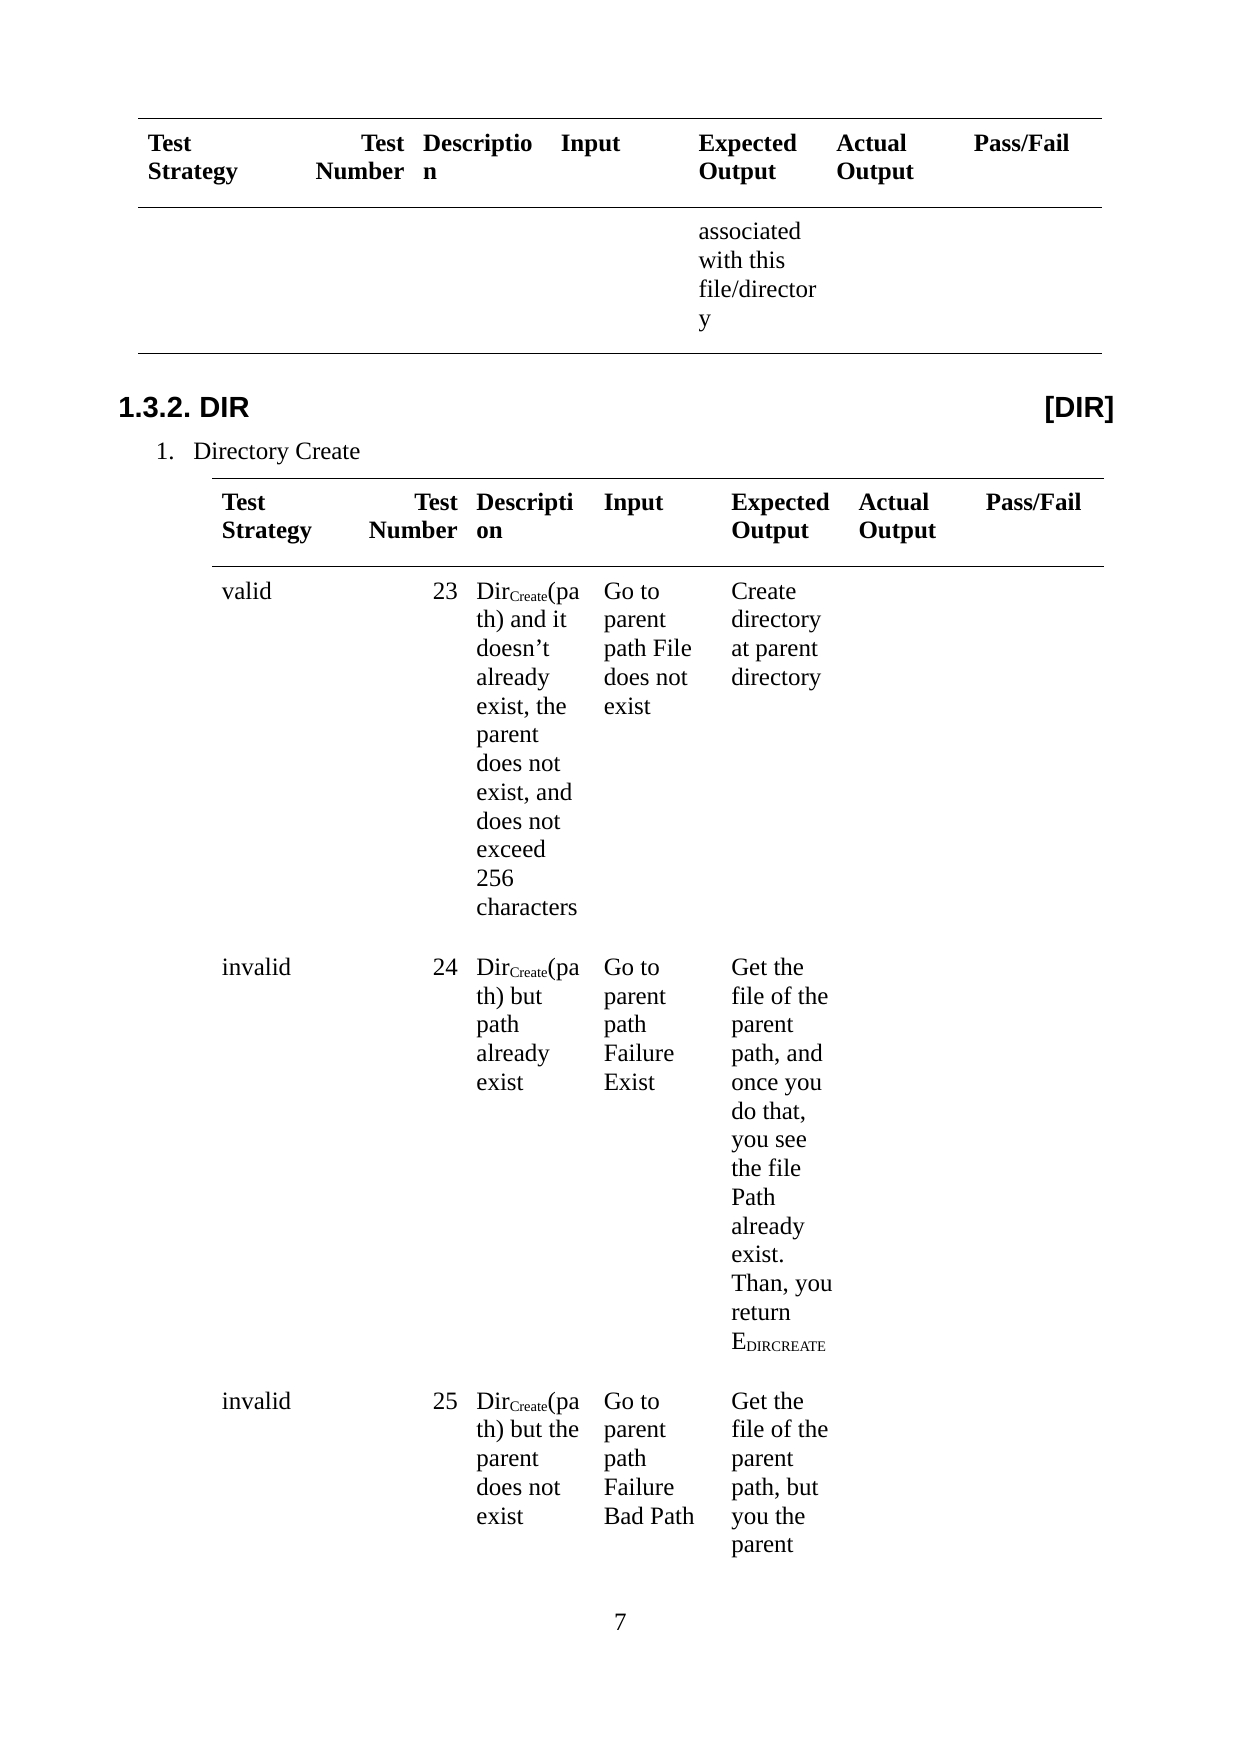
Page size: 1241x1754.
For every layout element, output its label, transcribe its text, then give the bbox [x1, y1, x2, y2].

table_cell invalid [212, 943, 339, 1376]
table_cell [276, 208, 413, 353]
table_cell DirCreate(path) but the parent does not exist [467, 1376, 594, 1568]
table_cell invalid [212, 1376, 339, 1568]
table_cell Go to parent path Failure Exist [594, 943, 722, 1376]
table_cell [551, 208, 689, 353]
table_cell 24 [340, 943, 467, 1376]
table_header Test Strategy [212, 479, 339, 566]
subtitle DIR [DIR] [118, 390, 1122, 424]
table_header Expected Output [722, 479, 849, 566]
table_header Test Number [276, 119, 413, 207]
table_header Input [551, 119, 689, 207]
table_cell 25 [340, 1376, 467, 1568]
table_header Test Number [340, 479, 467, 566]
table_cell DirCreate(path) but path already exist [467, 943, 594, 1376]
table_cell [976, 1376, 1103, 1568]
table_cell [849, 943, 976, 1376]
table_header Actual Output [827, 119, 964, 207]
table_cell DirCreate(path) and it doesn’t already exist, the parent does not exist, and does not exceed 256 characters [467, 567, 594, 943]
table_cell valid [212, 567, 339, 943]
table_cell [414, 208, 551, 353]
table_header Description [414, 119, 551, 207]
table_cell [964, 208, 1102, 353]
table_cell [827, 208, 964, 353]
table_cell Go to parent path File does not exist [594, 567, 722, 943]
table_header Pass/Fail [964, 119, 1102, 207]
table_cell [849, 1376, 976, 1568]
table_header Pass/Fail [976, 479, 1103, 566]
table_cell [976, 943, 1103, 1376]
list Directory Create [156, 436, 1122, 465]
table_header Actual Output [849, 479, 976, 566]
table_cell Get the file of the parent path, but you the parent [722, 1376, 849, 1568]
table_cell [976, 567, 1103, 943]
table_header Input [594, 479, 722, 566]
table_header Expected Output [689, 119, 827, 207]
table_cell [849, 567, 976, 943]
table_cell Go to parent path Failure Bad Path [594, 1376, 722, 1568]
table_cell 23 [340, 567, 467, 943]
table_cell Get the file of the parent path, and once you do that, you see the file Path already exist. Than, you return EDIRCREATE [722, 943, 849, 1376]
table_cell associated with this file/directory [689, 208, 827, 353]
table_header Description [467, 479, 594, 566]
table_cell Create directory at parent directory [722, 567, 849, 943]
table_header Test Strategy [138, 119, 276, 207]
table_cell [138, 208, 276, 353]
